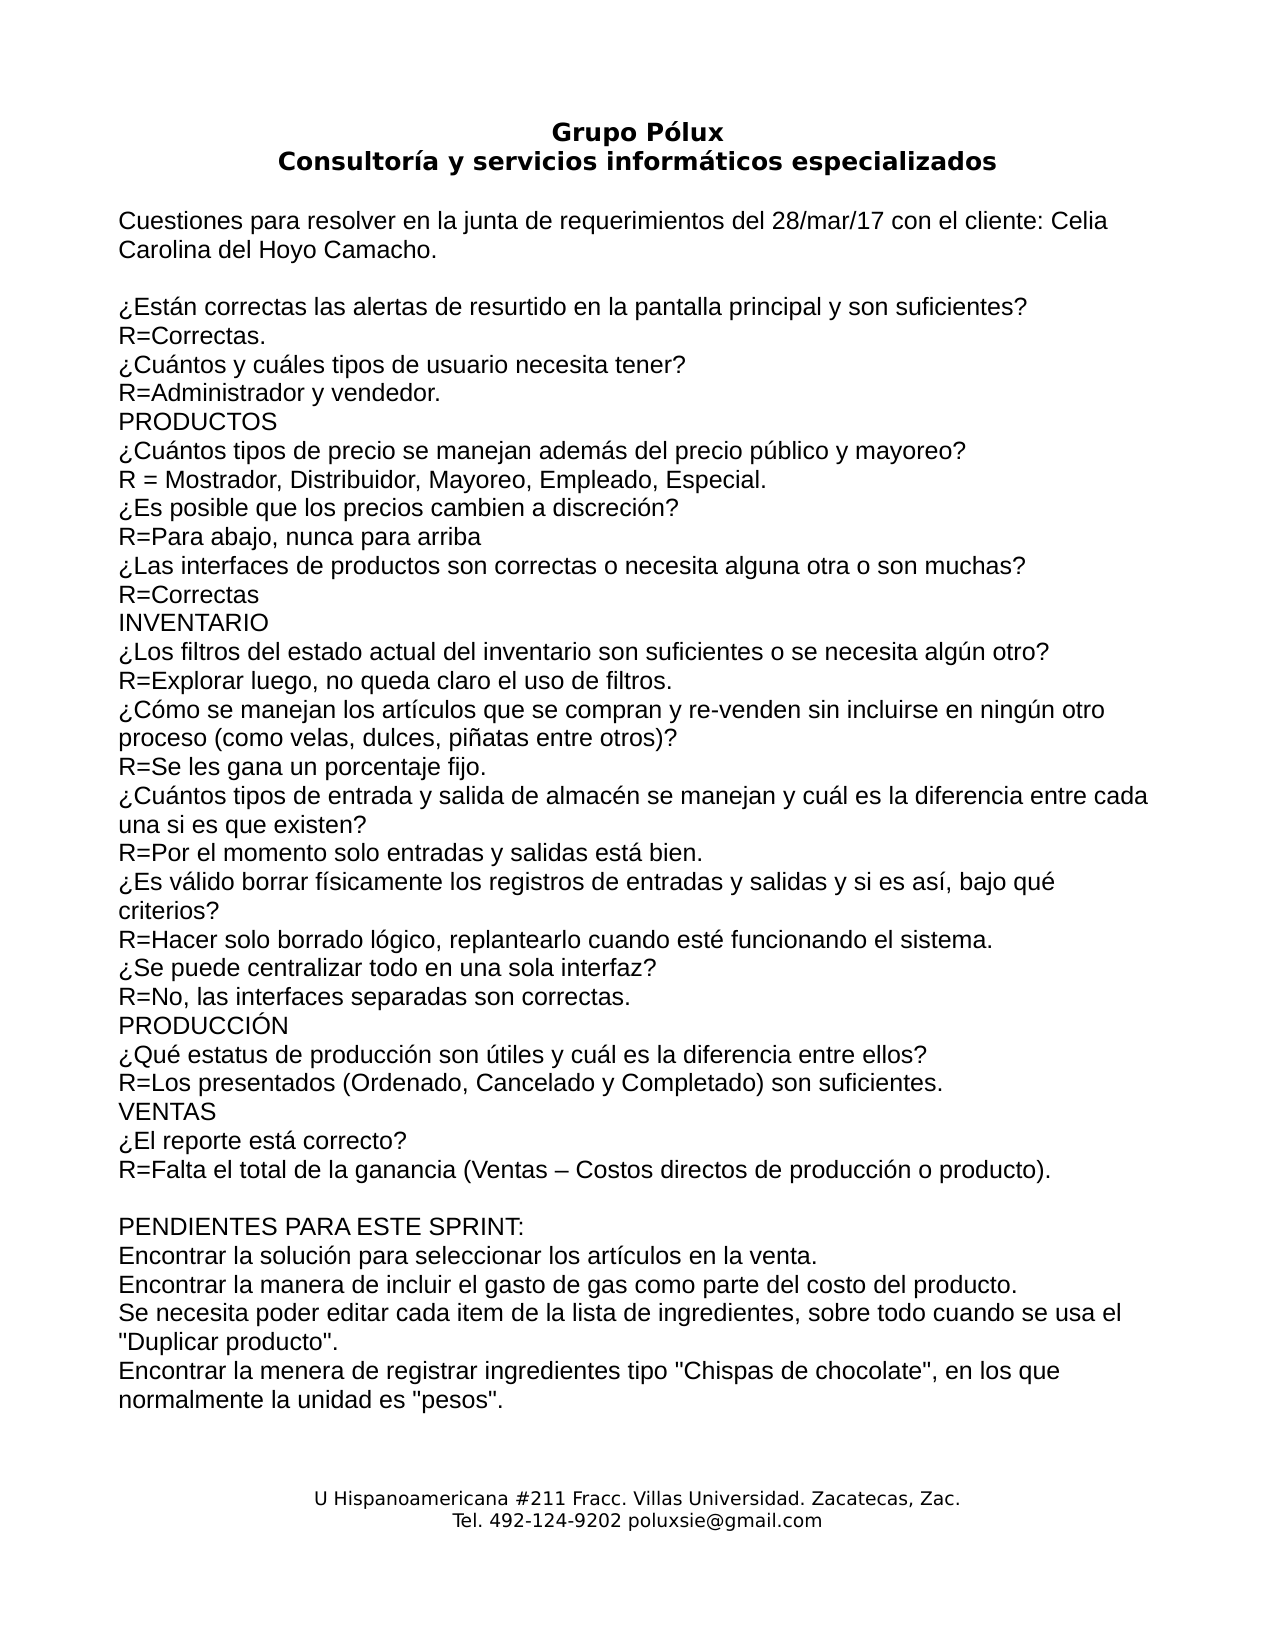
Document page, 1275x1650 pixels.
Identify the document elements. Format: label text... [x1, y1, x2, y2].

text R = Mostrador, Distribuidor, Mayoreo, Empleado, Especial. [118, 465, 1157, 493]
text PENDIENTES PARA ESTE SPRINT: [118, 1212, 1157, 1241]
text R=Explorar luego, no queda claro el uso de filtros. [118, 666, 1157, 695]
text R=Administrador y vendedor. [118, 378, 1157, 407]
text R=Se les gana un porcentaje fijo. [118, 752, 1157, 781]
text Encontrar la solución para seleccionar los artículos en la venta. [118, 1241, 1157, 1270]
text R=Para abajo, nunca para arriba [118, 522, 1157, 551]
text ¿Están correctas las alertas de resurtido en la pantalla principal y son suficientes? [118, 292, 1157, 321]
text ¿Cuántos y cuáles tipos de usuario necesita tener? [118, 350, 1157, 378]
text PRODUCCIÓN [118, 1011, 1157, 1040]
text R=Correctas [118, 580, 1157, 608]
text R=No, las interfaces separadas son correctas. [118, 982, 1157, 1011]
text ¿Se puede centralizar todo en una sola interfaz? [118, 953, 1157, 982]
text R=Hacer solo borrado lógico, replantearlo cuando esté funcionando el sistema. [118, 925, 1157, 953]
text VENTAS [118, 1097, 1157, 1126]
text ¿Cuántos tipos de precio se manejan además del precio público y mayoreo? [118, 436, 1157, 465]
text ¿Cómo se manejan los artículos que se compran y re-venden sin incluirse en ningún otro proceso (como velas, dulces, piñatas entre otros)? [118, 695, 1157, 752]
text R=Los presentados (Ordenado, Cancelado y Completado) son suficientes. [118, 1068, 1157, 1097]
text PRODUCTOS [118, 407, 1157, 436]
text Se necesita poder editar cada item de la lista de ingredientes, sobre todo cuando se usa el "Duplicar producto". [118, 1298, 1157, 1356]
text Encontrar la menera de registrar ingredientes tipo "Chispas de chocolate", en los que normalmente la unidad es "pesos". [118, 1356, 1157, 1413]
text Encontrar la manera de incluir el gasto de gas como parte del costo del producto. [118, 1270, 1157, 1298]
text ¿Cuántos tipos de entrada y salida de almacén se manejan y cuál es la diferencia entre cada una si es que existen? [118, 781, 1157, 838]
text ¿Es posible que los precios cambien a discreción? [118, 493, 1157, 522]
text Cuestiones para resolver en la junta de requerimientos del 28/mar/17 con el cliente: Celia Carolina del Hoyo Camacho. [118, 206, 1157, 263]
text ¿Es válido borrar físicamente los registros de entradas y salidas y si es así, bajo qué criterios? [118, 867, 1157, 925]
text ¿Las interfaces de productos son correctas o necesita alguna otra o son muchas? [118, 551, 1157, 580]
text R=Falta el total de la ganancia (Ventas – Costos directos de producción o producto). [118, 1155, 1157, 1183]
text ¿Los filtros del estado actual del inventario son suficientes o se necesita algún otro? [118, 637, 1157, 666]
text INVENTARIO [118, 608, 1157, 637]
text ¿El reporte está correcto? [118, 1126, 1157, 1155]
text ¿Qué estatus de producción son útiles y cuál es la diferencia entre ellos? [118, 1040, 1157, 1068]
text R=Correctas. [118, 321, 1157, 350]
text R=Por el momento solo entradas y salidas está bien. [118, 838, 1157, 867]
